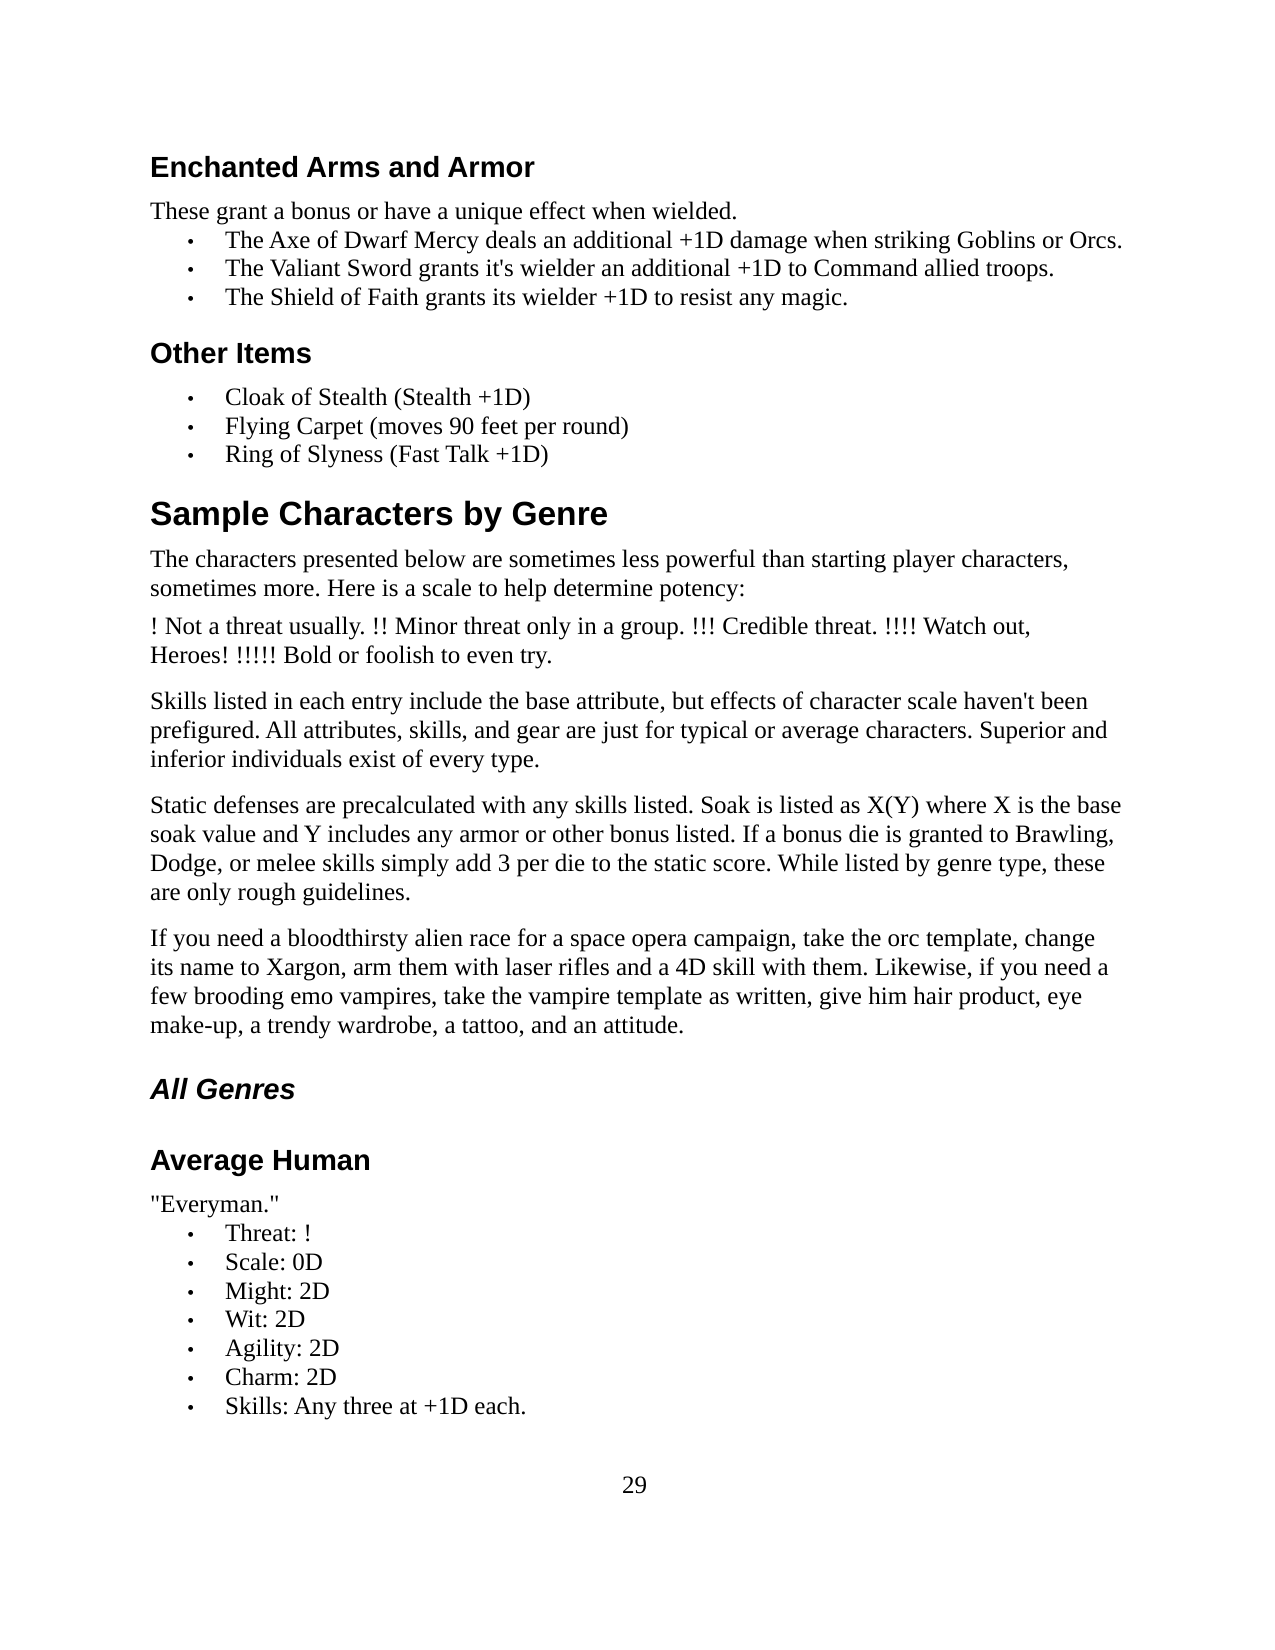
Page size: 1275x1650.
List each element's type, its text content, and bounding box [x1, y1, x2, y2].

list Agility: 2D [187, 1333, 1125, 1362]
text The characters presented below are sometimes less powerful than starting player characters, sometimes more. Here is a scale to help determine potency: [150, 544, 1125, 602]
list The Axe of Dwarf Mercy deals an additional +1D damage when striking Goblins or Orcs. [187, 225, 1125, 253]
text These grant a bonus or have a unique effect when wielded. [150, 196, 1125, 225]
text Skills listed in each entry include the base attribute, but effects of character scale haven't been prefigured. All attributes, skills, and gear are just for typical or average characters. Superior and inferior individuals exist of every type. [150, 686, 1125, 773]
list Flying Carpet (moves 90 feet per round) [187, 411, 1125, 439]
text Static defenses are precalculated with any skills listed. Soak is listed as X(Y) where X is the base soak value and Y includes any armor or other bonus listed. If a bonus die is granted to Brawling, Dodge, or melee skills simply add 3 per die to the static score. While listed by genre type, these are only rough guidelines. [150, 791, 1125, 906]
subtitle Average Human [150, 1143, 1125, 1177]
subtitle Enchanted Arms and Armor [150, 150, 1125, 183]
list Might: 2D [187, 1276, 1125, 1304]
list Skills: Any three at +1D each. [187, 1391, 1125, 1419]
text "Everyman." [150, 1189, 1125, 1218]
list The Shield of Faith grants its wielder +1D to resist any magic. [187, 282, 1125, 311]
list Ring of Slyness (Fast Talk +1D) [187, 439, 1125, 468]
list The Valiant Sword grants it's wielder an additional +1D to Command allied troops. [187, 253, 1125, 282]
text If you need a bloodthirsty alien race for a space opera campaign, take the orc template, change its name to Xargon, arm them with laser rifles and a 4D skill with them. Likewise, if you need a few brooding emo vampires, take the vampire template as written, give him hair product, eye make-up, a trendy wardrobe, a tattoo, and an attitude. [150, 923, 1125, 1038]
subtitle Other Items [150, 336, 1125, 369]
list Scale: 0D [187, 1247, 1125, 1276]
subtitle Sample Characters by Genre [150, 493, 1125, 532]
list Charm: 2D [187, 1362, 1125, 1391]
list Wit: 2D [187, 1304, 1125, 1333]
list Cloak of Stealth (Stealth +1D) [187, 382, 1125, 411]
list Threat: ! [187, 1218, 1125, 1247]
text ! Not a threat usually. !! Minor threat only in a group. !!! Credible threat. !!!! Watch out, Heroes! !!!!! Bold or foolish to even try. [150, 611, 1125, 668]
subtitle All Genres [150, 1072, 1125, 1106]
